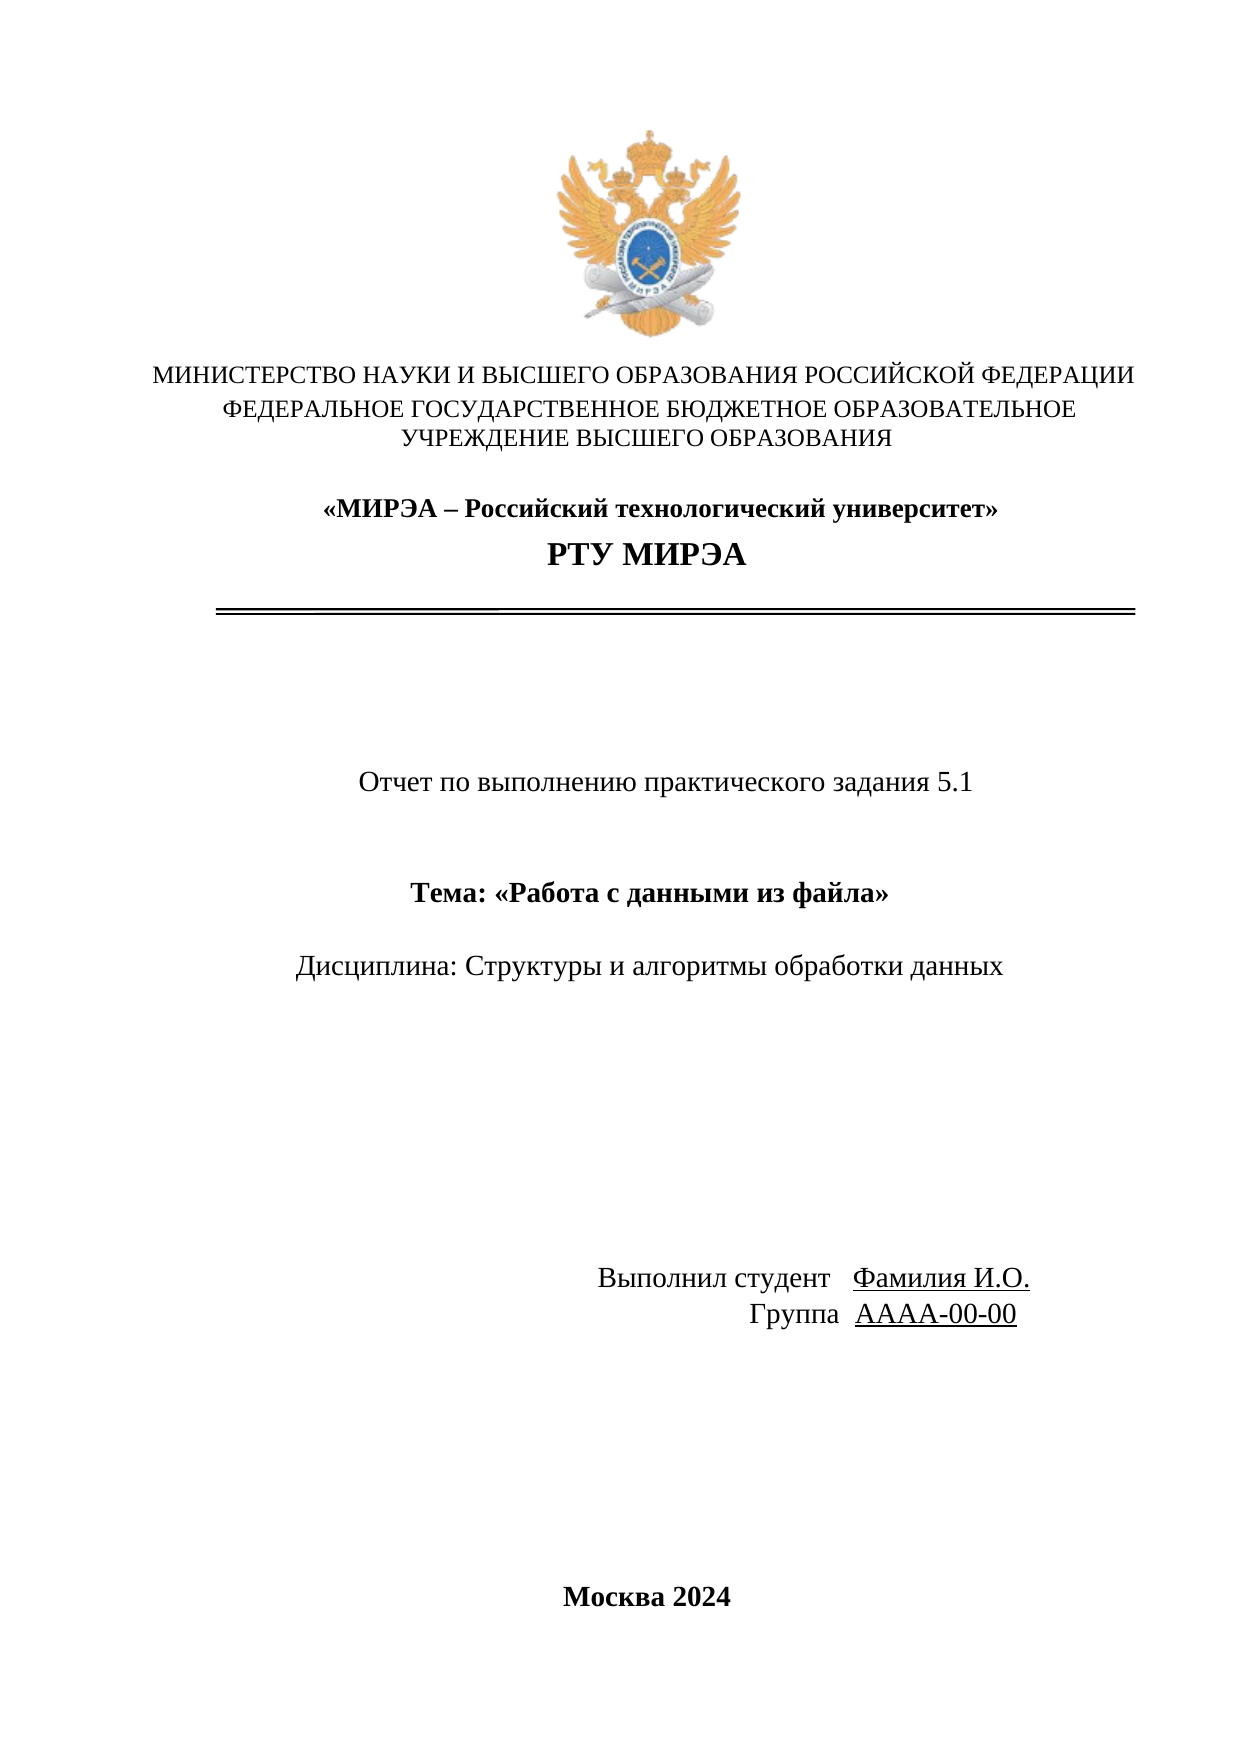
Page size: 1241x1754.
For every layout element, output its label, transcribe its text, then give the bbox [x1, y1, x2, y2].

text Тема: «Работа с данными из файла» [186, 875, 1113, 908]
text МИНИСТЕРСТВО НАУКИ И ВЫСШЕГО ОБРАЗОВАНИЯ РОССИЙСКОЙ ФЕДЕРАЦИИ [148, 360, 1146, 388]
text Выполнил студент Фамилия И.О. [590, 1261, 1146, 1294]
text ФЕДЕРАЛЬНОЕ ГОСУДАРСТВЕННОЕ БЮДЖЕТНОЕ ОБРАЗОВАТЕЛЬНОЕ УЧРЕЖДЕНИЕ ВЫСШЕГО ОБРАЗОВАНИЯ [153, 394, 1146, 452]
text «МИРЭА – Российский технологический университет» [323, 492, 1146, 523]
text Дисциплина: Структуры и алгоритмы обработки данных [186, 948, 1113, 982]
text РТУ МИРЭА [148, 534, 1146, 572]
picture [533, 118, 761, 341]
text Москва 2024 [148, 1579, 1146, 1612]
text Группа АААА-00-00 [148, 1296, 1146, 1329]
text Отчет по выполнению практического задания 5.1 [186, 764, 1146, 798]
